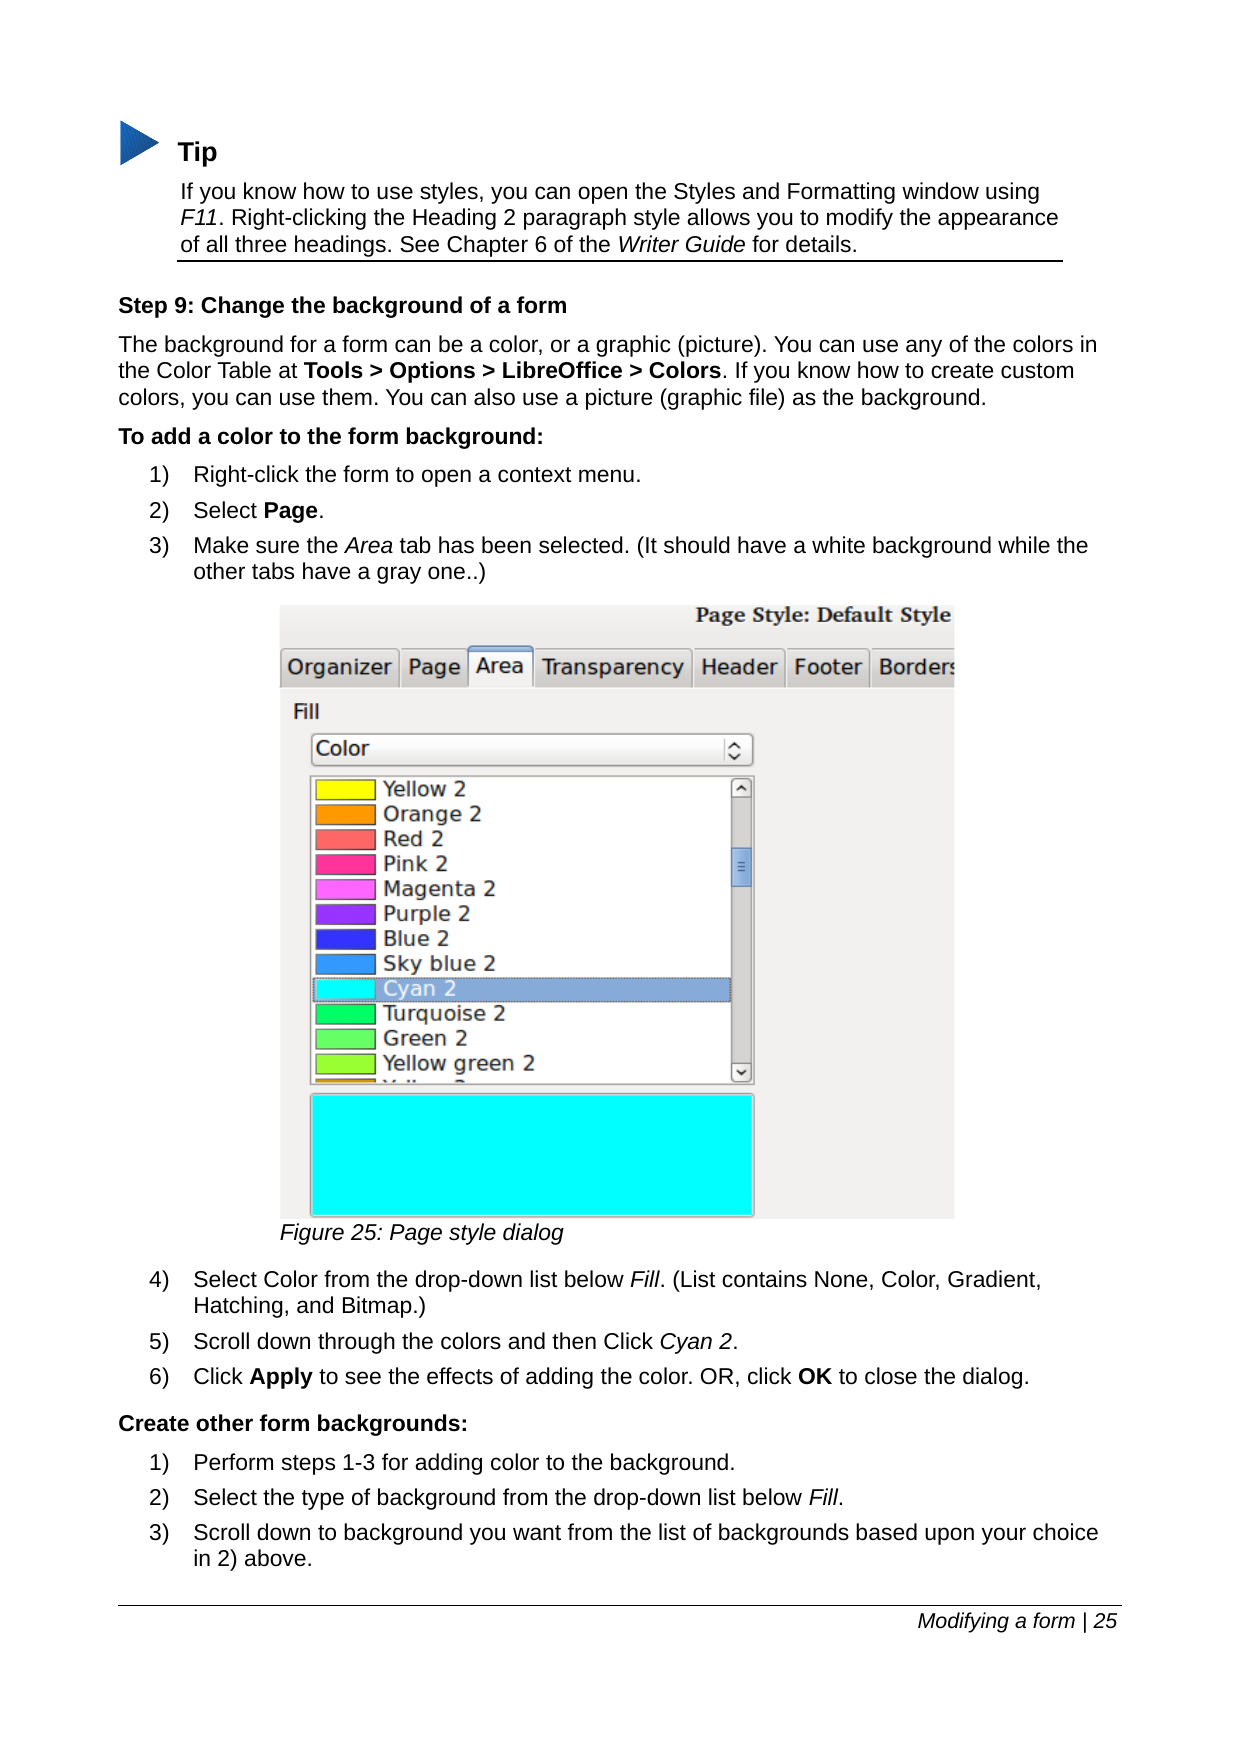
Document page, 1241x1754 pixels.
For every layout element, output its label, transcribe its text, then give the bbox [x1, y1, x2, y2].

list Select Page. [169, 497, 1122, 523]
text Step 9: Change the background of a form [118, 292, 1122, 318]
subtitle Tip [118, 118, 1122, 167]
text To add a color to the form background: [118, 423, 1122, 449]
text Figure 25: Page style dialog [279, 1219, 961, 1245]
list Click Apply to see the effects of adding the color. OR, click OK to close the dialog. [169, 1363, 1122, 1389]
text The background for a form can be a color, or a graphic (picture). You can use any of the colors in the Color Table at Tools > Options > LibreOffice > Colors. If you know how to create custom colors, you can use them. You can also use a picture (graphic file) as the background. [118, 331, 1122, 410]
picture [279, 605, 955, 1219]
list Make sure the Area tab has been selected. (It should have a white background while the other tabs have a gray one..) [169, 532, 1122, 584]
text Create other form backgrounds: [118, 1410, 1122, 1436]
list Select Color from the drop-down list below Fill. (List contains None, Color, Gradient, Hatching, and Bitmap.) [169, 1266, 1122, 1319]
list Select the type of background from the drop-down list below Fill. [169, 1484, 1122, 1510]
list Scroll down to background you want from the list of backgrounds based upon your choice in 2) above. [169, 1519, 1122, 1572]
list Right-click the form to open a context menu. [169, 461, 1122, 488]
list Scroll down through the colors and then Click Cyan 2. [169, 1328, 1122, 1354]
list Perform steps 1-3 for adding color to the background. [169, 1448, 1122, 1475]
text If you know how to use styles, you can open the Styles and Formatting window using F11. Right-clicking the Heading 2 paragraph style allows you to modify the appearance of all three headings. See Chapter 6 of the Writer Guide for details. [177, 175, 1063, 260]
